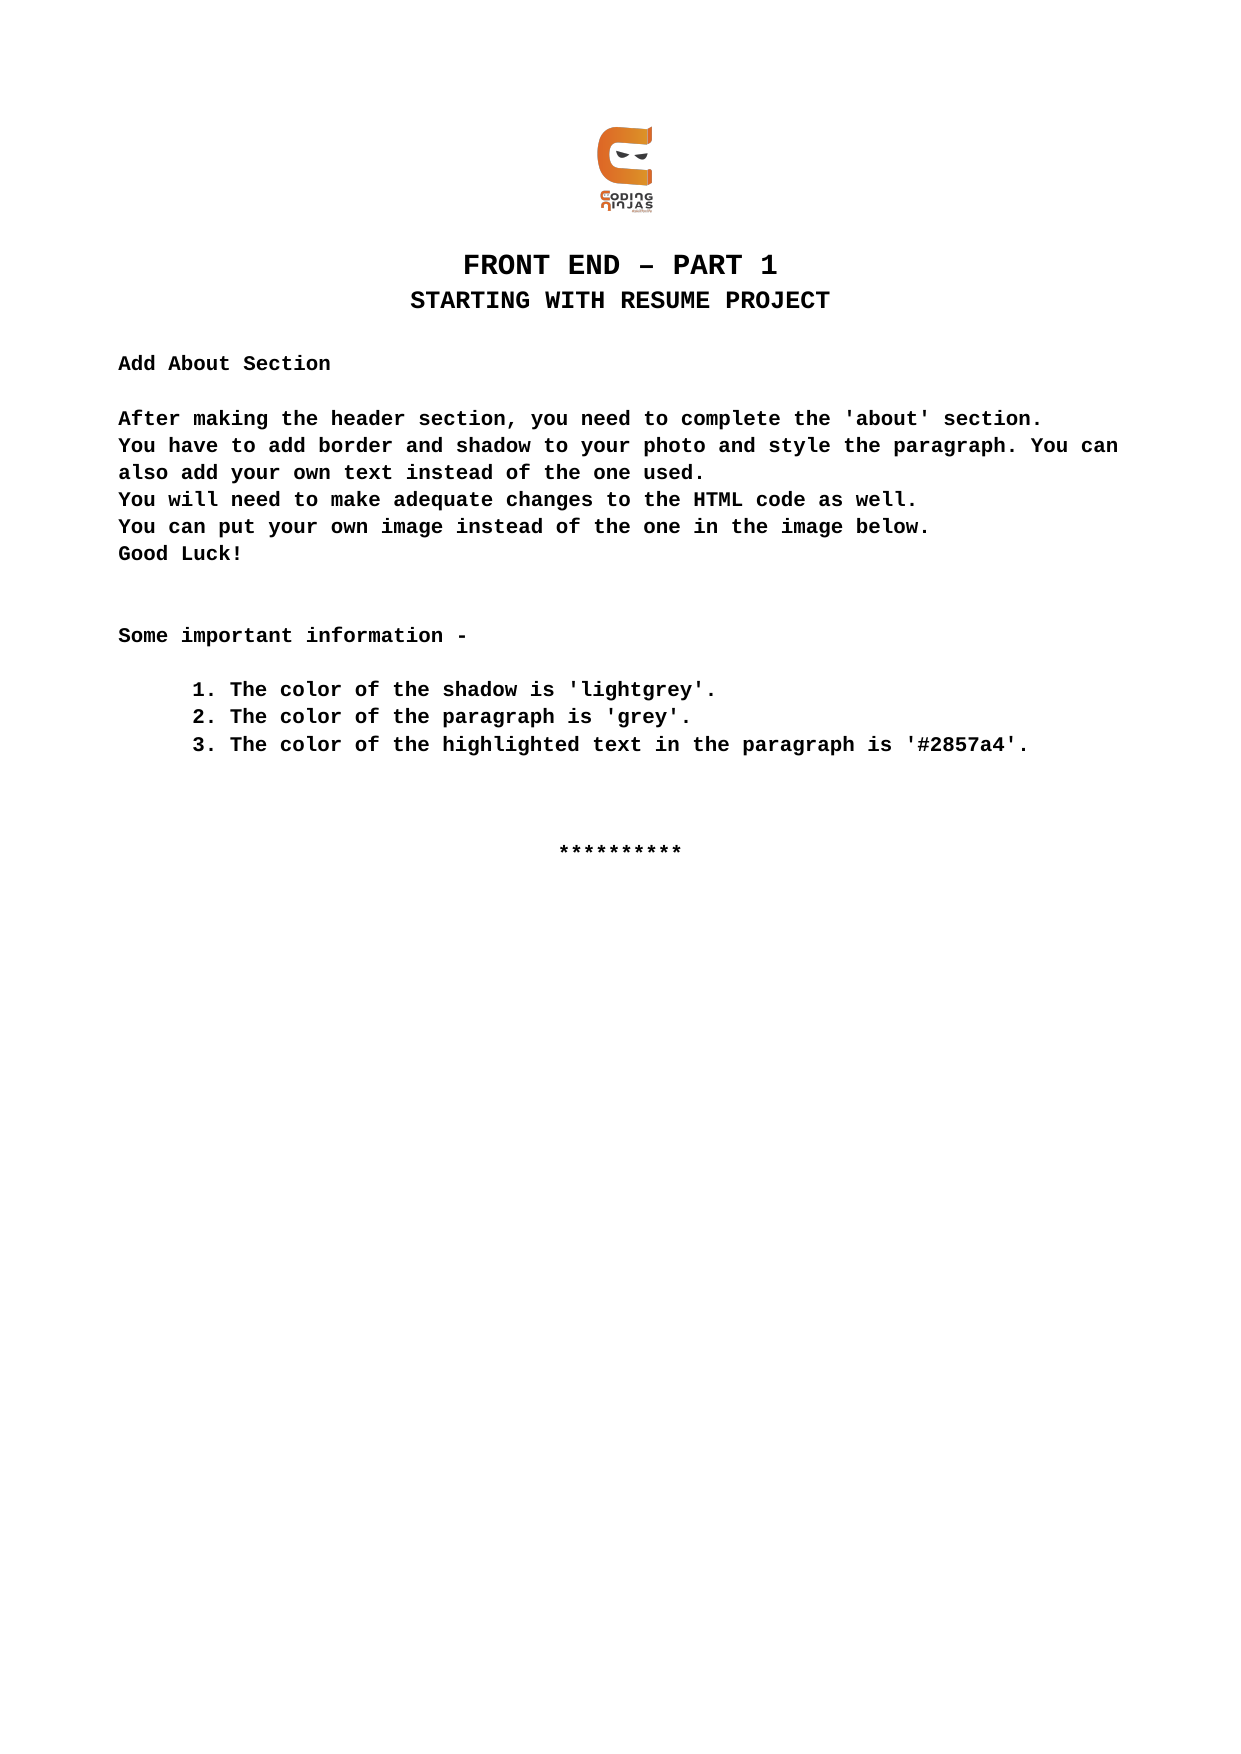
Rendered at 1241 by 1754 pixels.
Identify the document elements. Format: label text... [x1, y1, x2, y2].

text After making the header section, you need to complete the 'about' section. [118, 407, 1122, 431]
text You have to add border and shadow to your photo and style the paragraph. You can also add your own text instead of the one used. [118, 435, 1122, 486]
text You can put your own image instead of the one in the image below. [118, 516, 1122, 540]
text Good Luck! [118, 543, 1122, 567]
picture [578, 122, 672, 217]
text Add About Section [118, 353, 1122, 377]
text FRONT END – PART 1 [118, 250, 1122, 283]
text You will need to make adequate changes to the HTML code as well. [118, 489, 1122, 513]
text Some important information - [118, 625, 1122, 649]
text 2. The color of the paragraph is 'grey'. [192, 707, 1122, 730]
text ********** [118, 842, 1122, 866]
text 1. The color of the shadow is 'lightgrey'. [192, 679, 1122, 703]
text STARTING WITH RESUME PROJECT [118, 288, 1122, 316]
text 3. The color of the highlighted text in the paragraph is '#2857a4'. [192, 734, 1122, 757]
